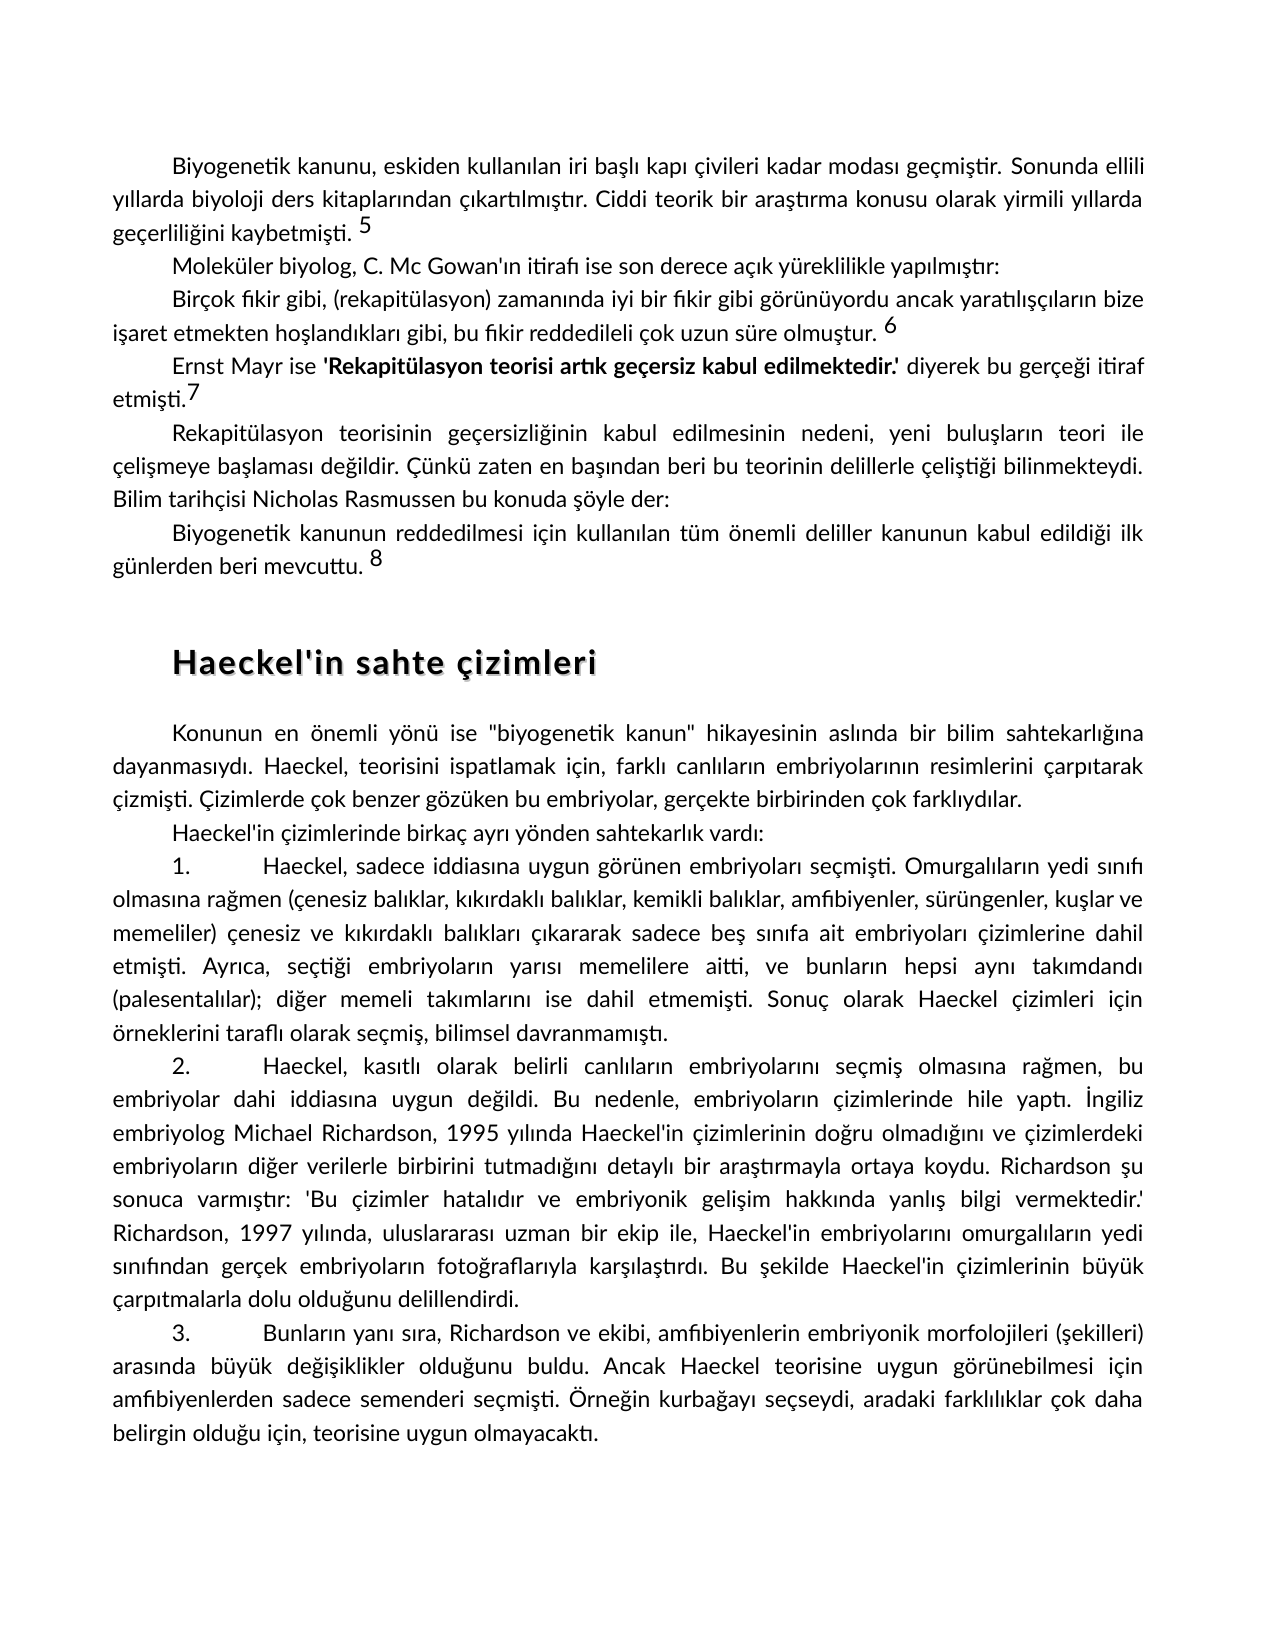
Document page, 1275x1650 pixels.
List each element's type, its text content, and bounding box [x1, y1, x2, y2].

text 3. Bunların yanı sıra, Richardson ve ekibi, amfibiyenlerin embriyonik morfolojileri (şekilleri) arasında büyük değişiklikler olduğunu buldu. Ancak Haeckel teorisine uygun görünebilmesi için amfibiyenlerden sadece semenderi seçmişti. Örneğin kurbağayı seçseydi, aradaki farklılıklar çok daha belirgin olduğu için, teorisine uygun olmayacaktı. [112, 1314, 1145, 1448]
text Haeckel'in sahte çizimleri [112, 648, 1145, 681]
text Konunun en önemli yönü ise "biyogenetik kanun" hikayesinin aslında bir bilim sahtekarlığına dayanmasıydı. Haeckel, teorisini ispatlamak için, farklı canlıların embriyolarının resimlerini çarpıtarak çizmişti. Çizimlerde çok benzer gözüken bu embriyolar, gerçekte birbirinden çok farklıydılar. [112, 714, 1145, 814]
text Biyogenetik kanunu, eskiden kullanılan iri başlı kapı çivileri kadar modası geçmiştir. Sonunda ellili yıllarda biyoloji ders kitaplarından çıkartılmıştır. Ciddi teorik bir araştırma konusu olarak yirmili yıllarda geçerliliğini kaybetmişti. 5 [112, 148, 1145, 248]
text Birçok fikir gibi, (rekapitülasyon) zamanında iyi bir fikir gibi görünüyordu ancak yaratılışçıların bize işaret etmekten hoşlandıkları gibi, bu fikir reddedileli çok uzun süre olmuştur. 6 [112, 281, 1145, 348]
text Haeckel'in çizimlerinde birkaç ayrı yönden sahtekarlık vardı: [112, 814, 1145, 848]
text Rekapitülasyon teorisinin geçersizliğinin kabul edilmesinin nedeni, yeni buluşların teori ile çelişmeye başlaması değildir. Çünkü zaten en başından beri bu teorinin delillerle çeliştiği bilinmekteydi. Bilim tarihçisi Nicholas Rasmussen bu konuda şöyle der: [112, 414, 1145, 514]
text 2. Haeckel, kasıtlı olarak belirli canlıların embriyolarını seçmiş olmasına rağmen, bu embriyolar dahi iddiasına uygun değildi. Bu nedenle, embriyoların çizimlerinde hile yaptı. İngiliz embriyolog Michael Richardson, 1995 yılında Haeckel'in çizimlerinin doğru olmadığını ve çizimlerdeki embriyoların diğer verilerle birbirini tutmadığını detaylı bir araştırmayla ortaya koydu. Richardson şu sonuca varmıştır: 'Bu çizimler hatalıdır ve embriyonik gelişim hakkında yanlış bilgi vermektedir.' Richardson, 1997 yılında, uluslararası uzman bir ekip ile, Haeckel'in embriyolarını omurgalıların yedi sınıfından gerçek embriyoların fotoğraflarıyla karşılaştırdı. Bu şekilde Haeckel'in çizimlerinin büyük çarpıtmalarla dolu olduğunu delillendirdi. [112, 1048, 1145, 1314]
text Moleküler biyolog, C. Mc Gowan'ın itirafı ise son derece açık yüreklilikle yapılmıştır: [112, 248, 1145, 281]
text 1. Haeckel, sadece iddiasına uygun görünen embriyoları seçmişti. Omurgalıların yedi sınıfı olmasına rağmen (çenesiz balıklar, kıkırdaklı balıklar, kemikli balıklar, amfibiyenler, sürüngenler, kuşlar ve memeliler) çenesiz ve kıkırdaklı balıkları çıkararak sadece beş sınıfa ait embriyoları çizimlerine dahil etmişti. Ayrıca, seçtiği embriyoların yarısı memelilere aitti, ve bunların hepsi aynı takımdandı (palesentalılar); diğer memeli takımlarını ise dahil etmemişti. Sonuç olarak Haeckel çizimleri için örneklerini taraflı olarak seçmiş, bilimsel davranmamıştı. [112, 848, 1145, 1048]
text Biyogenetik kanunun reddedilmesi için kullanılan tüm önemli deliller kanunun kabul edildiği ilk günlerden beri mevcuttu. 8 [112, 514, 1145, 581]
text Ernst Mayr ise 'Rekapitülasyon teorisi artık geçersiz kabul edilmektedir.' diyerek bu gerçeği itiraf etmişti.7 [112, 348, 1145, 414]
